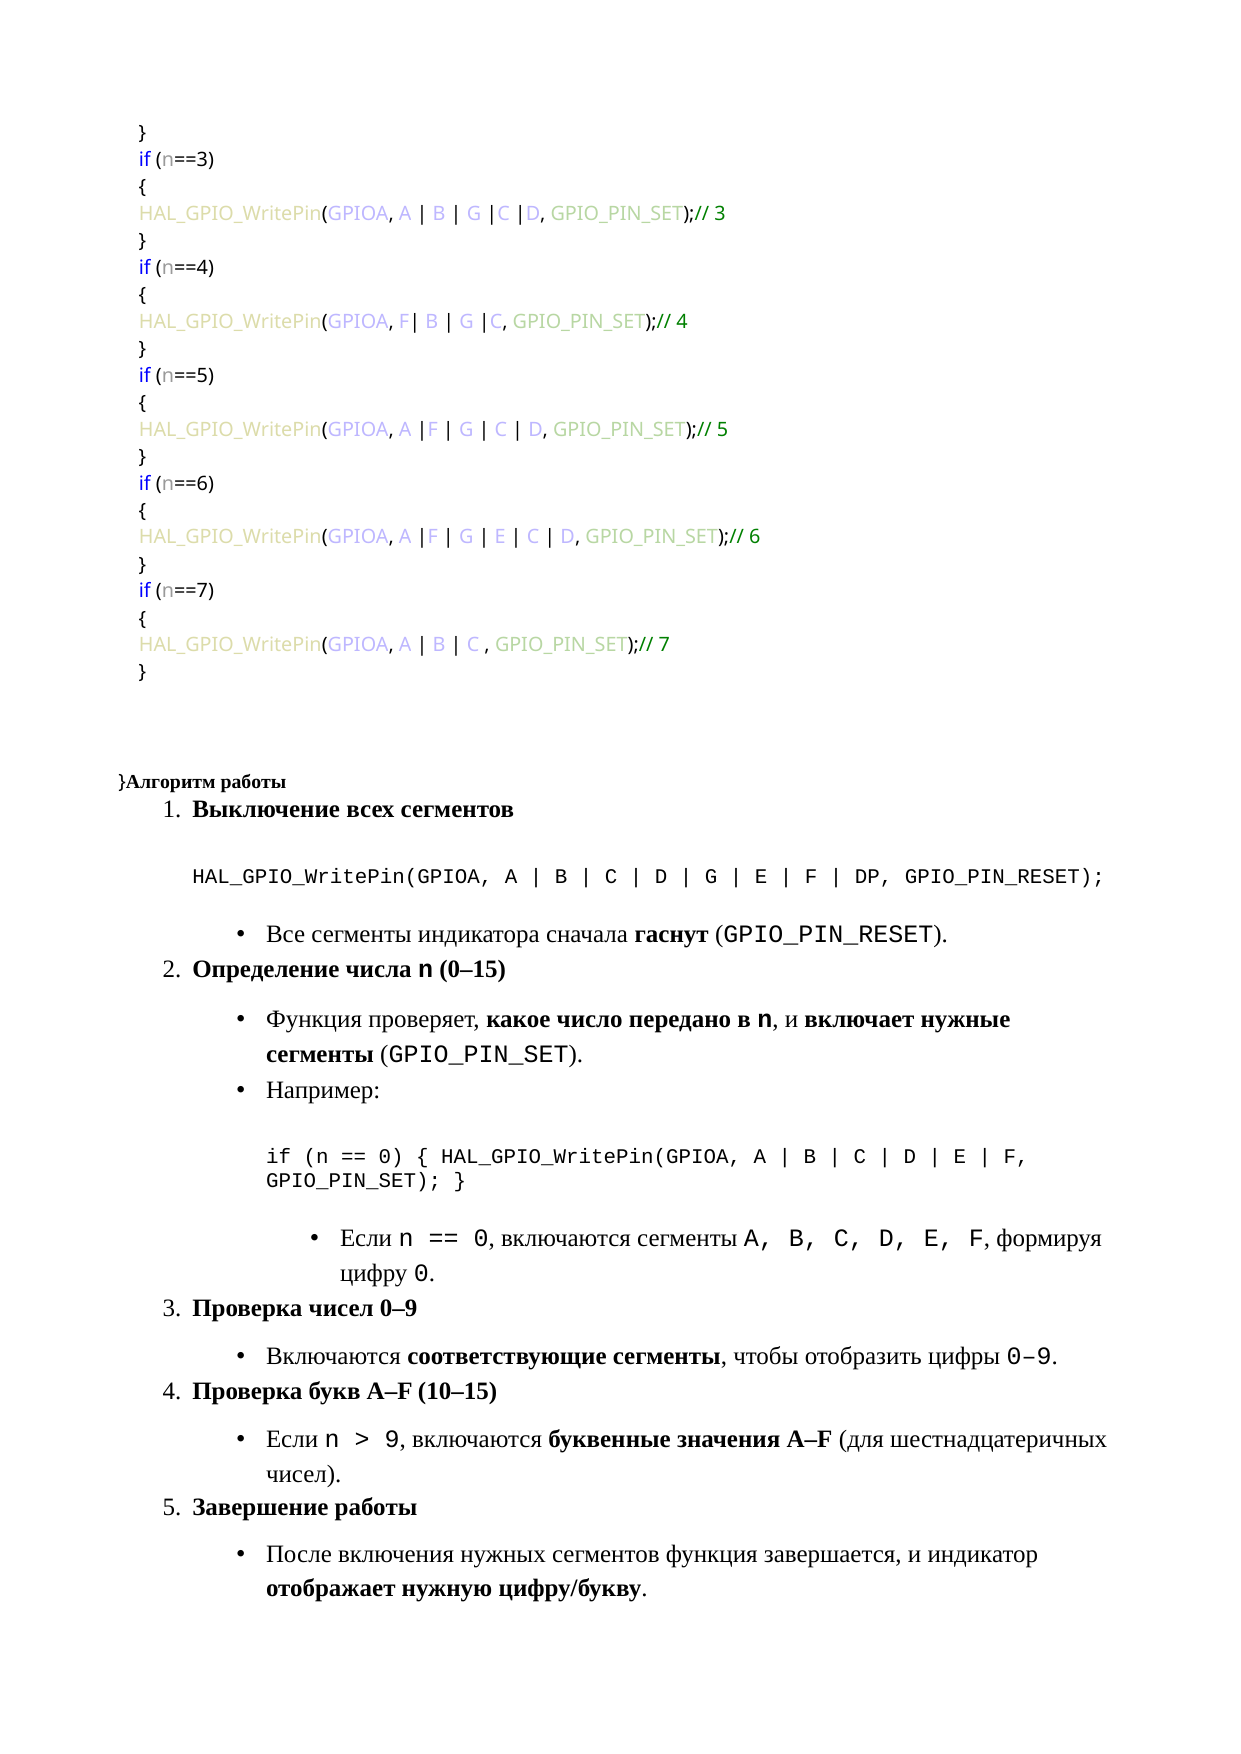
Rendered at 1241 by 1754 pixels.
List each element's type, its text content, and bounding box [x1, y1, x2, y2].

text HAL_GPIO_WritePin(GPIOA, A |F | G | C | D, GPIO_PIN_SET);// 5 [118, 415, 1122, 442]
list Если n == 0, включаются сегменты A, B, C, D, E, F, формируя цифру 0. [310, 1223, 1122, 1289]
text { [118, 388, 1122, 415]
list Проверка чисел 0–9 [162, 1293, 1122, 1322]
text { [118, 280, 1122, 307]
text }Алгоритм работы [118, 767, 1122, 794]
text } [118, 550, 1122, 577]
list Все сегменты индикатора сначала гаснут (GPIO_PIN_RESET). [236, 919, 1122, 949]
text } [118, 334, 1122, 361]
text } [118, 442, 1122, 469]
list Выключение всех сегментов [162, 794, 1122, 823]
text HAL_GPIO_WritePin(GPIOA, F| B | G |C, GPIO_PIN_SET);// 4 [118, 307, 1122, 334]
text HAL_GPIO_WritePin(GPIOA, A | B | G |C |D, GPIO_PIN_SET);// 3 [118, 199, 1122, 226]
text { [118, 496, 1122, 523]
list После включения нужных сегментов функция завершается, и индикатор отображает нужную цифру/букву. [236, 1539, 1122, 1601]
text if (n==3) [118, 145, 1122, 172]
text { [118, 604, 1122, 631]
text if (n==7) [118, 577, 1122, 604]
text } [118, 118, 1122, 145]
list Функция проверяет, какое число передано в n, и включает нужные сегменты (GPIO_PIN_SET). [236, 1004, 1122, 1070]
text if (n==6) [118, 469, 1122, 496]
list Проверка букв A–F (10–15) [162, 1376, 1122, 1405]
list HAL_GPIO_WritePin(GPIOA, A | B | C | D | G | E | F | DP, GPIO_PIN_RESET); [162, 866, 1122, 889]
list Завершение работы [162, 1492, 1122, 1521]
text { [118, 172, 1122, 199]
list Определение числа n (0–15) [162, 954, 1122, 985]
text HAL_GPIO_WritePin(GPIOA, A | B | C , GPIO_PIN_SET);// 7 [118, 631, 1122, 658]
list Если n > 9, включаются буквенные значения A–F (для шестнадцатеричных чисел). [236, 1424, 1122, 1488]
text HAL_GPIO_WritePin(GPIOA, A |F | G | E | C | D, GPIO_PIN_SET);// 6 [118, 523, 1122, 550]
list Например: [236, 1075, 1122, 1103]
text } [118, 658, 1122, 685]
text if (n==4) [118, 253, 1122, 280]
text if (n==5) [118, 361, 1122, 388]
list if (n == 0) { HAL_GPIO_WritePin(GPIOA, A | B | C | D | E | F, GPIO_PIN_SET); } [236, 1146, 1122, 1193]
text } [118, 226, 1122, 253]
list Включаются соответствующие сегменты, чтобы отобразить цифры 0–9. [236, 1341, 1122, 1372]
